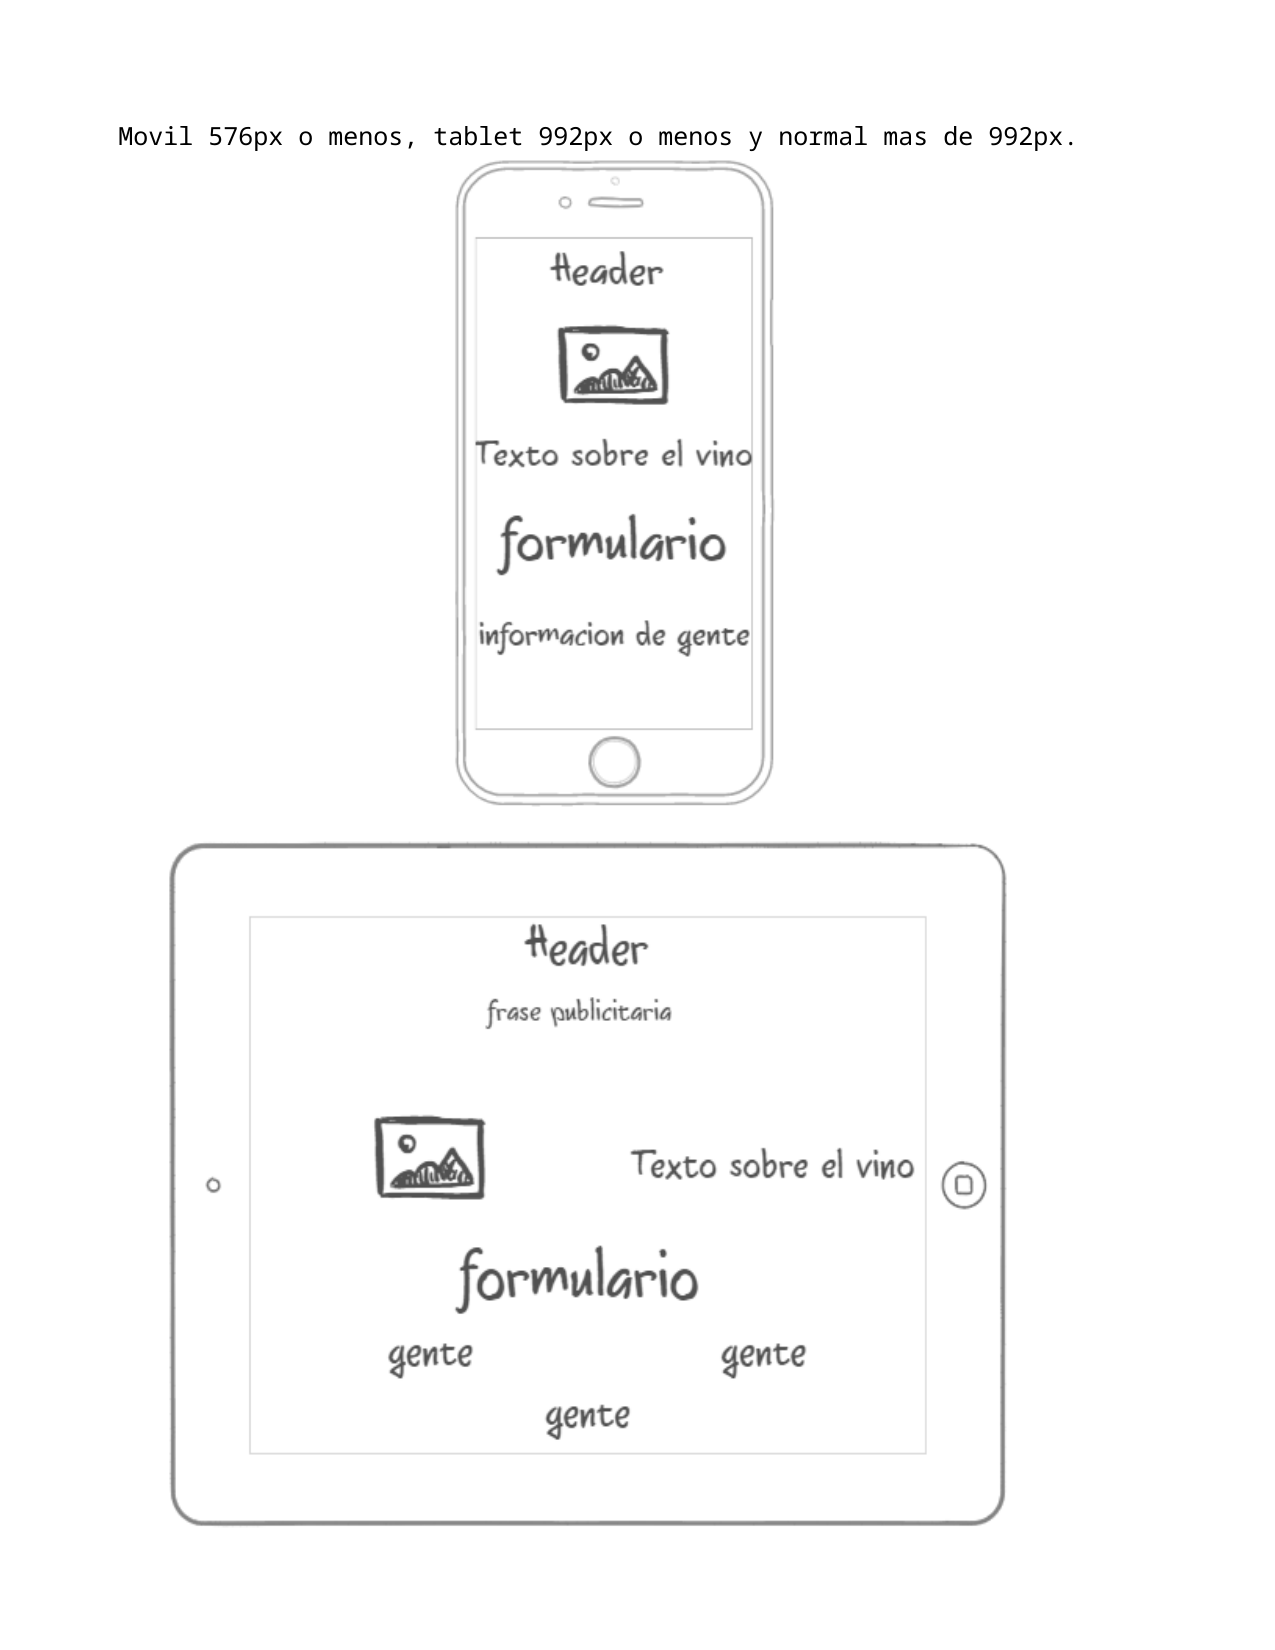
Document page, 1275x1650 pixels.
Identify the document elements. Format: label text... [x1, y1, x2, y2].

text Movil 576px o menos, tablet 992px o menos y normal mas de 992px. [118, 118, 1157, 152]
picture [165, 837, 1013, 1536]
picture [443, 153, 786, 810]
